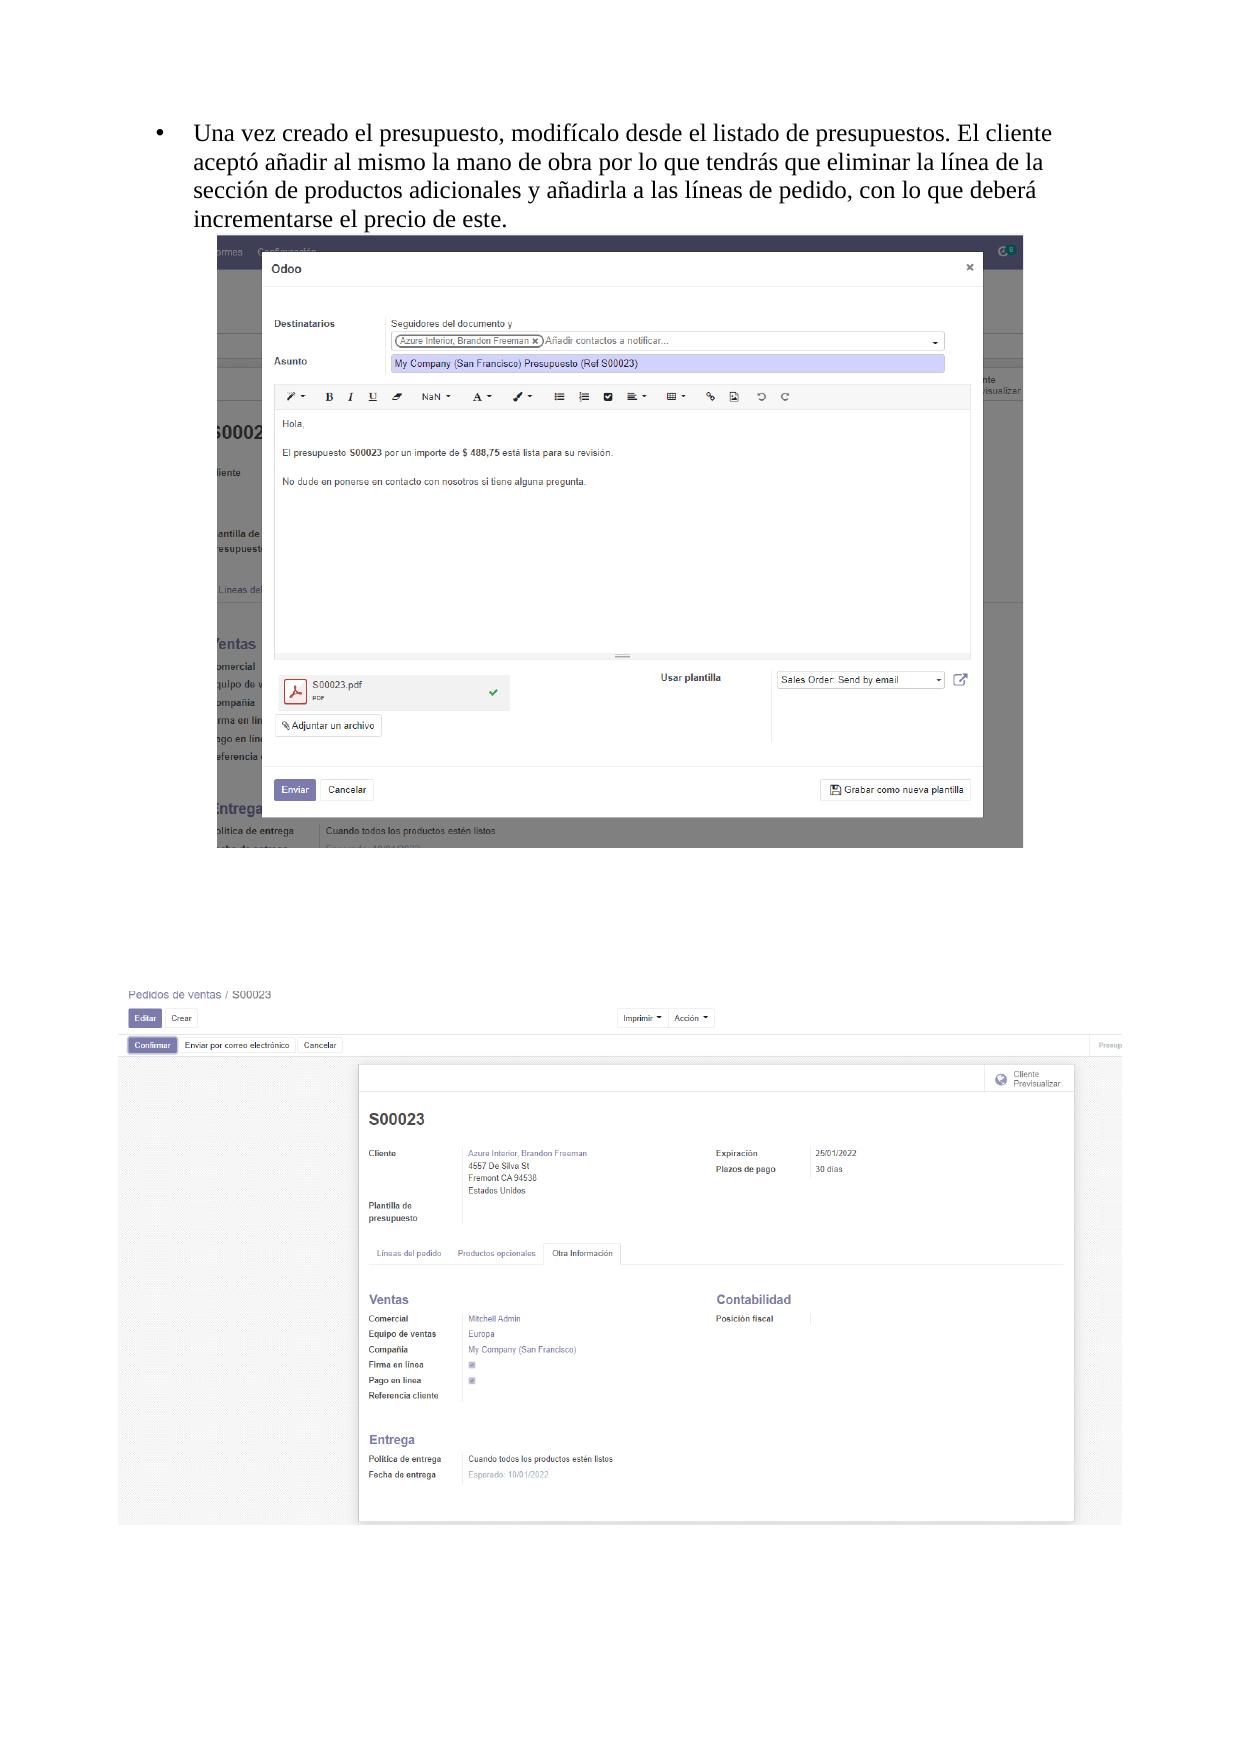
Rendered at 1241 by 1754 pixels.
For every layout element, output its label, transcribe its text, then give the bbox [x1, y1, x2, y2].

picture [217, 233, 1024, 848]
list Una vez creado el presupuesto, modifícalo desde el listado de presupuestos. El cliente aceptó añadir al mismo la mano de obra por lo que tendrás que eliminar la línea de la sección de productos adicionales y añadirla a las líneas de pedido, con lo que deberá incrementarse el precio de este. [156, 118, 1122, 233]
picture [118, 991, 1123, 1525]
